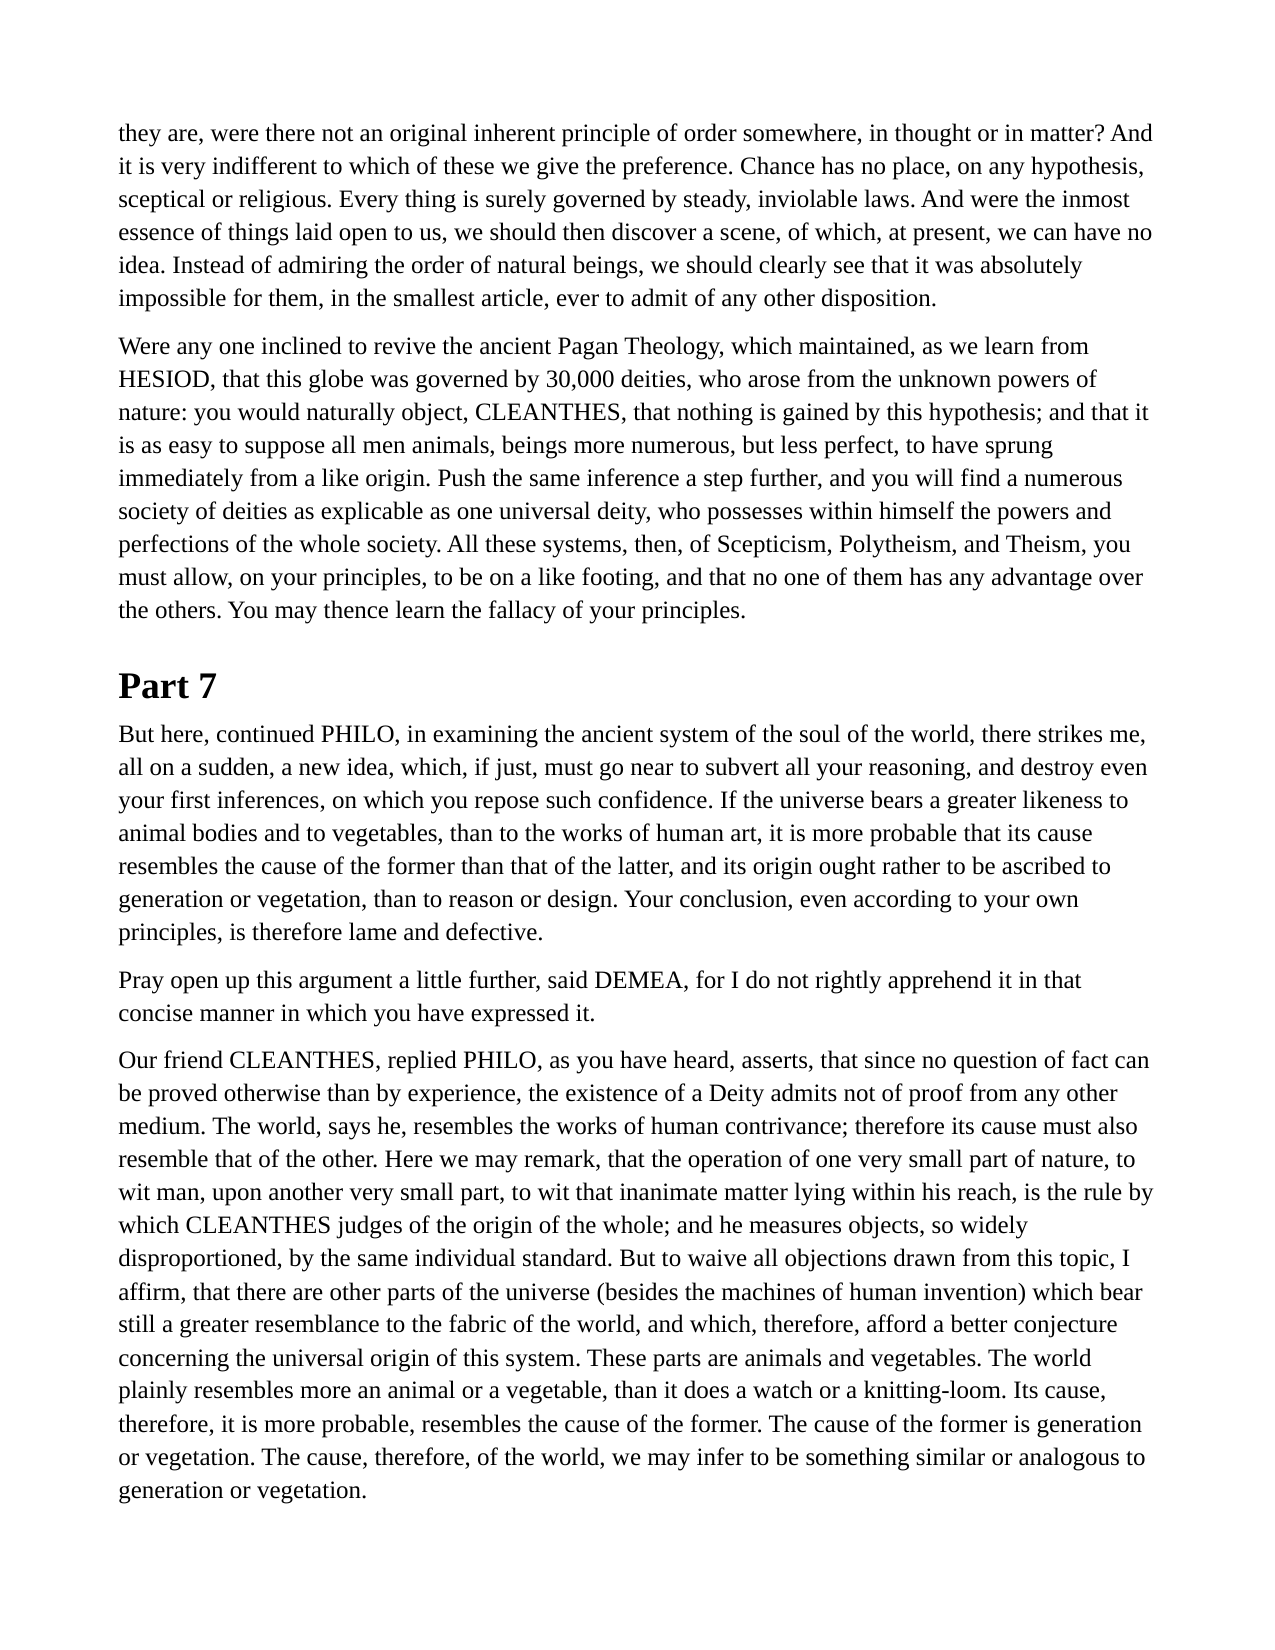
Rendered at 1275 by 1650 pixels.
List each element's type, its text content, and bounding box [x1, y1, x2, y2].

text Our friend CLEANTHES, replied PHILO, as you have heard, asserts, that since no question of fact can be proved otherwise than by experience, the existence of a Deity admits not of proof from any other medium. The world, says he, resembles the works of human contrivance; therefore its cause must also resemble that of the other. Here we may remark, that the operation of one very small part of nature, to wit man, upon another very small part, to wit that inanimate matter lying within his reach, is the rule by which CLEANTHES judges of the origin of the whole; and he measures objects, so widely disproportioned, by the same individual standard. But to waive all objections drawn from this topic, I affirm, that there are other parts of the universe (besides the machines of human invention) which bear still a greater resemblance to the fabric of the world, and which, therefore, afford a better conjecture concerning the universal origin of this system. These parts are animals and vegetables. The world plainly resembles more an animal or a vegetable, than it does a watch or a knitting-loom. Its cause, therefore, it is more probable, resembles the cause of the former. The cause of the former is generation or vegetation. The cause, therefore, of the world, we may infer to be something similar or analogous to generation or vegetation. [118, 1045, 1157, 1503]
subtitle Part 7 [118, 663, 1157, 707]
text But here, continued PHILO, in examining the ancient system of the soul of the world, there strikes me, all on a sudden, a new idea, which, if just, must go near to subvert all your reasoning, and destroy even your first inferences, on which you repose such confidence. If the universe bears a greater likeness to animal bodies and to vegetables, than to the works of human art, it is more probable that its cause resembles the cause of the former than that of the latter, and its origin ought rather to be ascribed to generation or vegetation, than to reason or design. Your conclusion, even according to your own principles, is therefore lame and defective. [118, 719, 1157, 946]
text they are, were there not an original inherent principle of order somewhere, in thought or in matter? And it is very indifferent to which of these we give the preference. Chance has no place, on any hypothesis, sceptical or religious. Every thing is surely governed by steady, inviolable laws. And were the inmost essence of things laid open to us, we should then discover a scene, of which, at present, we can have no idea. Instead of admiring the order of natural beings, we should clearly see that it was absolutely impossible for them, in the smallest article, ever to admit of any other disposition. [118, 118, 1157, 312]
text Were any one inclined to revive the ancient Pagan Theology, which maintained, as we learn from HESIOD, that this globe was governed by 30,000 deities, who arose from the unknown powers of nature: you would naturally object, CLEANTHES, that nothing is gained by this hypothesis; and that it is as easy to suppose all men animals, beings more numerous, but less perfect, to have sprung immediately from a like origin. Push the same inference a step further, and you will find a numerous society of deities as explicable as one universal deity, who possesses within himself the powers and perfections of the whole society. All these systems, then, of Scepticism, Polytheism, and Theism, you must allow, on your principles, to be on a like footing, and that no one of them has any advantage over the others. You may thence learn the fallacy of your principles. [118, 331, 1157, 624]
text Pray open up this argument a little further, said DEMEA, for I do not rightly apprehend it in that concise manner in which you have expressed it. [118, 965, 1157, 1027]
